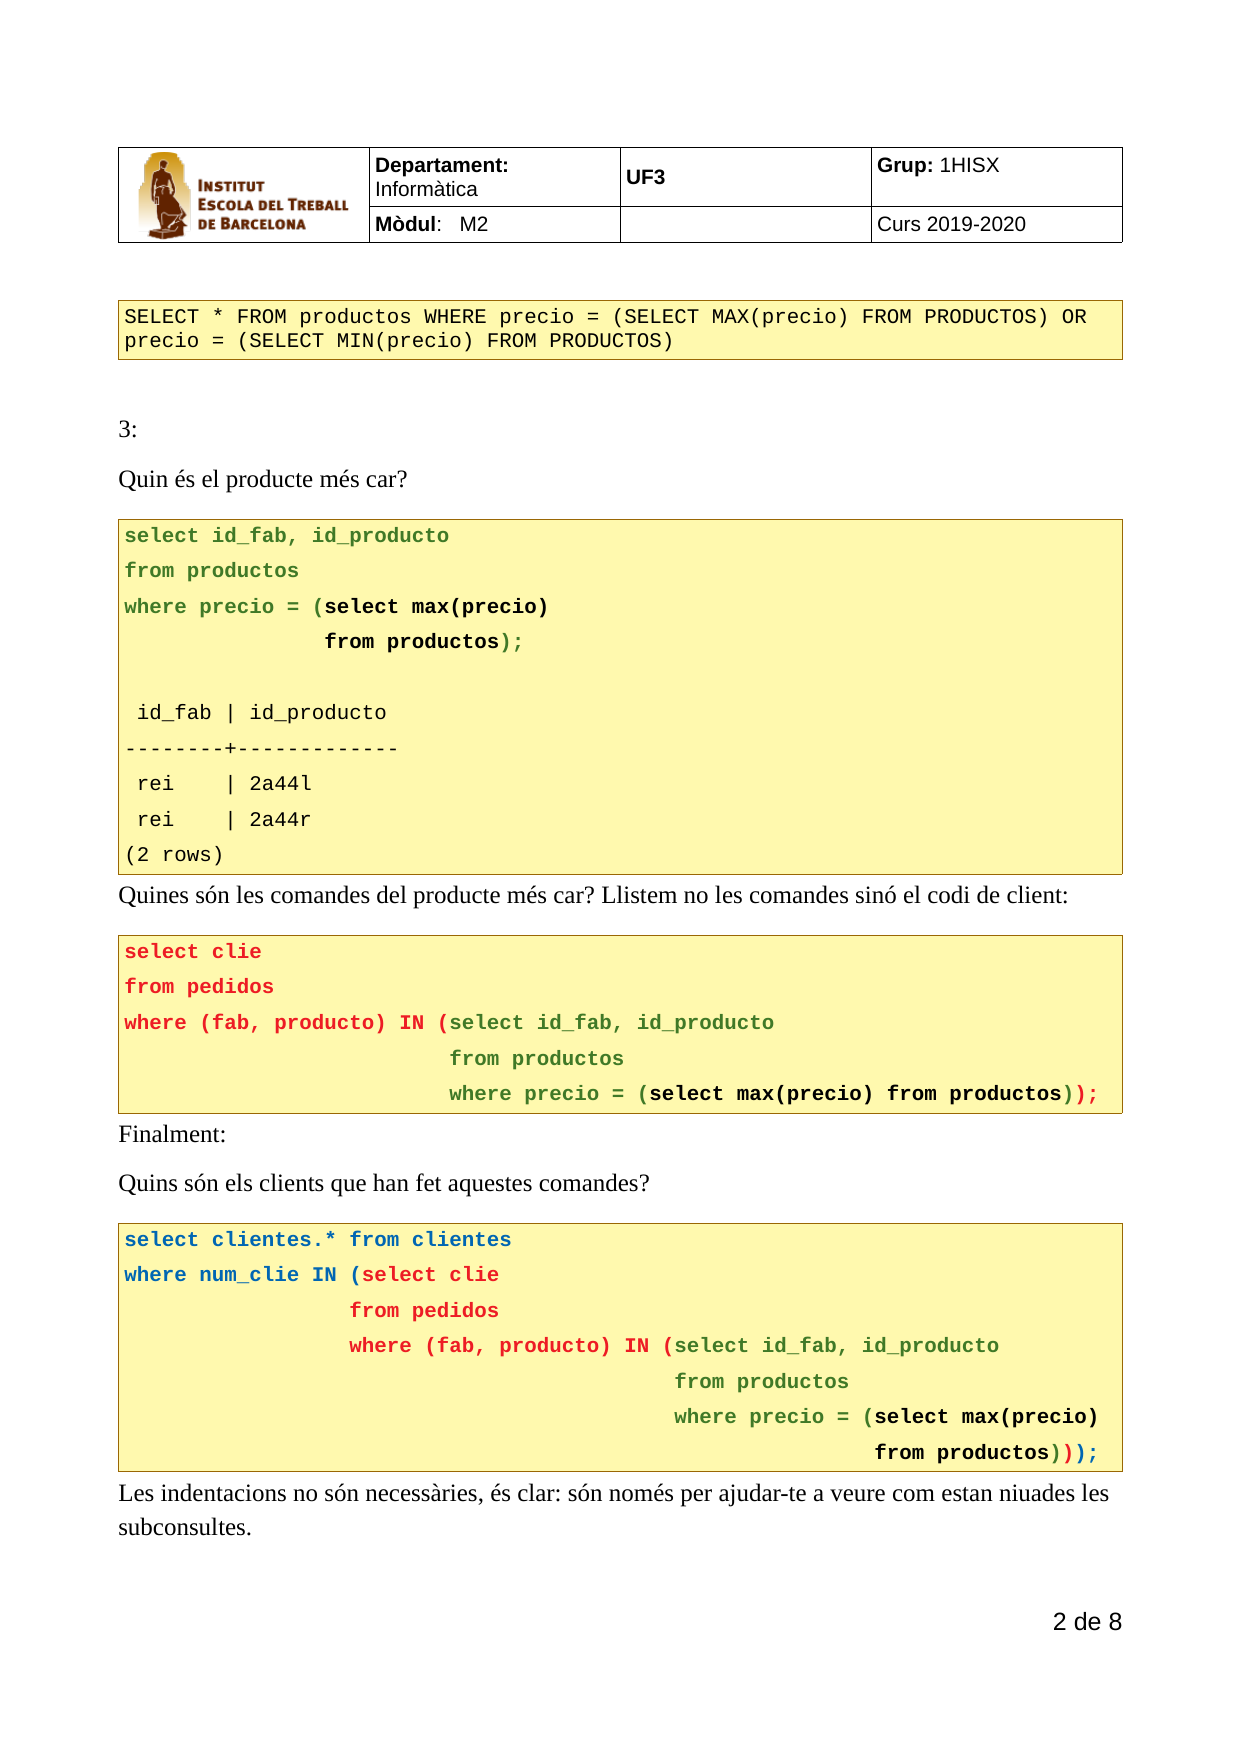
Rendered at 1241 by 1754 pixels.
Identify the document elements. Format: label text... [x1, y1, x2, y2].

text from productos [119, 1365, 1122, 1394]
text id_fab | id_producto [119, 696, 1122, 726]
text 3: [118, 414, 1122, 443]
text select clie [119, 936, 1122, 965]
text from productos); [119, 625, 1122, 655]
text where (fab, producto) IN (select id_fab, id_producto [119, 1329, 1122, 1359]
text from productos [119, 1042, 1122, 1071]
text where (fab, producto) IN (select id_fab, id_producto [119, 1006, 1122, 1036]
text select id_fab, id_producto [119, 520, 1122, 548]
text where num_clie IN (select clie [119, 1258, 1122, 1288]
text Quins són els clients que han fet aquestes comandes? [118, 1168, 1122, 1197]
picture [138, 152, 349, 240]
text --------+------------- [119, 732, 1122, 761]
text Quines són les comandes del producte més car? Llistem no les comandes sinó el codi de client: [118, 880, 1122, 909]
text select clientes.* from clientes [119, 1224, 1122, 1252]
text where precio = (select max(precio) [119, 1400, 1122, 1430]
text from pedidos [119, 971, 1122, 1000]
text from productos))); [119, 1436, 1122, 1471]
text from productos [119, 554, 1122, 584]
text Finalment: [118, 1119, 1122, 1147]
text Les indentacions no són necessàries, és clar: són només per ajudar-te a veure com estan niuades les subconsultes. [118, 1478, 1122, 1541]
text from pedidos [119, 1294, 1122, 1323]
text Quin és el producte més car? [118, 464, 1122, 492]
text (2 rows) [119, 838, 1122, 874]
text where precio = (select max(precio) [119, 590, 1122, 619]
text where precio = (select max(precio) from productos)); [119, 1077, 1122, 1113]
text rei | 2a44l [119, 767, 1122, 797]
text rei | 2a44r [119, 803, 1122, 832]
text SELECT * FROM productos WHERE precio = (SELECT MAX(precio) FROM PRODUCTOS) OR precio = (SELECT MIN(precio) FROM PRODUCTOS) [119, 301, 1122, 359]
